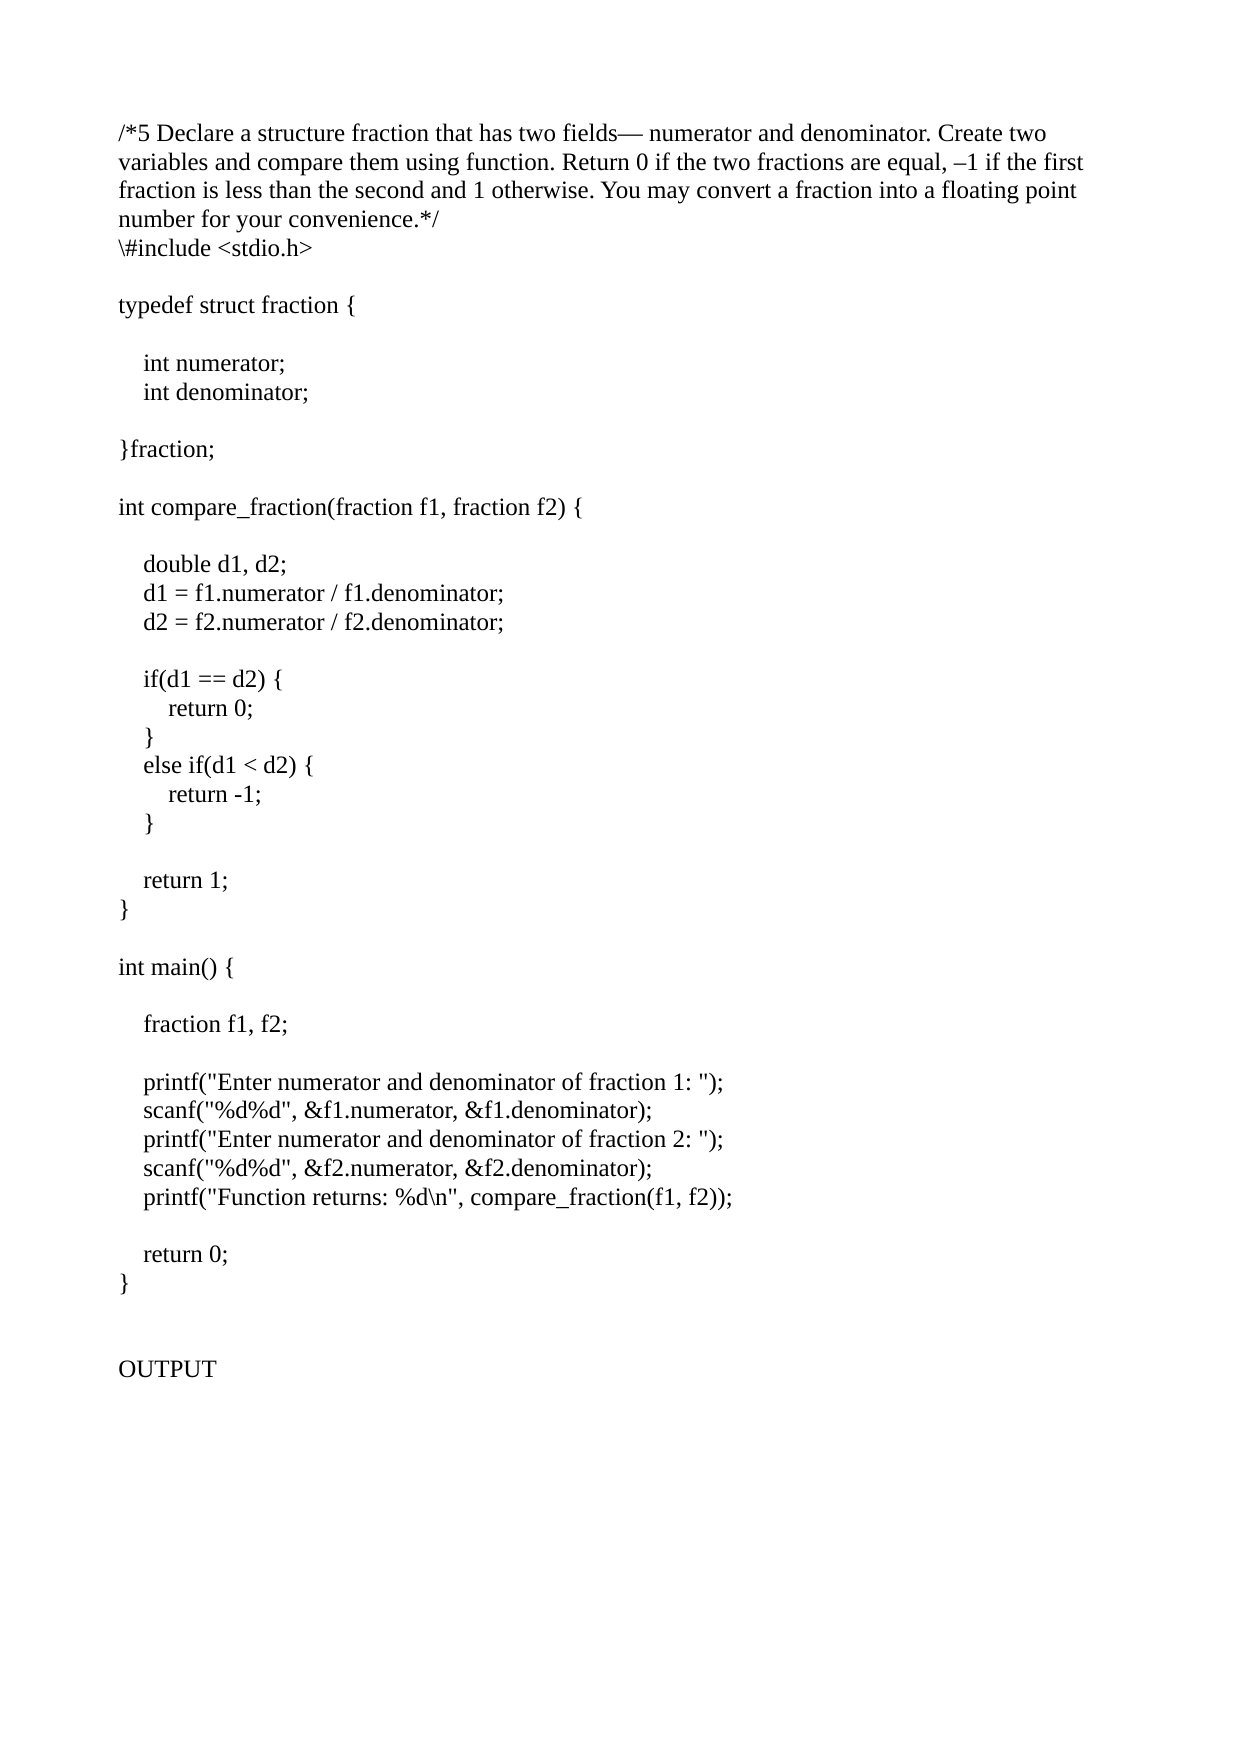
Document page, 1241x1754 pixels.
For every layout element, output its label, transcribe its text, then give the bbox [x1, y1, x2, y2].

text OUTPUT [118, 1354, 1122, 1383]
text return 1; [118, 866, 1122, 894]
text \#include <stdio.h> [118, 233, 1122, 262]
text return 0; [118, 1239, 1122, 1268]
text printf("Enter numerator and denominator of fraction 1: "); [118, 1067, 1122, 1096]
text else if(d1 < d2) { [118, 751, 1122, 779]
text typedef struct fraction { [118, 291, 1122, 319]
text fraction f1, f2; [118, 1009, 1122, 1038]
text printf("Enter numerator and denominator of fraction 2: "); [118, 1124, 1122, 1153]
text int denominator; [118, 377, 1122, 406]
text /*5 Declare a structure fraction that has two fields— numerator and denominator. Create two variables and compare them using function. Return 0 if the two fractions are equal, –1 if the first fraction is less than the second and 1 otherwise. You may convert a fraction into a floating point number for your convenience.*/ [118, 118, 1122, 233]
text double d1, d2; [118, 549, 1122, 578]
text d1 = f1.numerator / f1.denominator; [118, 578, 1122, 607]
text } [118, 1268, 1122, 1297]
text d2 = f2.numerator / f2.denominator; [118, 607, 1122, 636]
text int compare_fraction(fraction f1, fraction f2) { [118, 492, 1122, 521]
text int main() { [118, 952, 1122, 981]
text return -1; [118, 779, 1122, 808]
text } [118, 722, 1122, 751]
text } [118, 808, 1122, 837]
text if(d1 == d2) { [118, 664, 1122, 693]
text } [118, 894, 1122, 923]
text printf("Function returns: %d\n", compare_fraction(f1, f2)); [118, 1182, 1122, 1211]
text }fraction; [118, 434, 1122, 463]
text scanf("%d%d", &f1.numerator, &f1.denominator); [118, 1096, 1122, 1124]
text return 0; [118, 693, 1122, 722]
text scanf("%d%d", &f2.numerator, &f2.denominator); [118, 1153, 1122, 1182]
text int numerator; [118, 348, 1122, 377]
